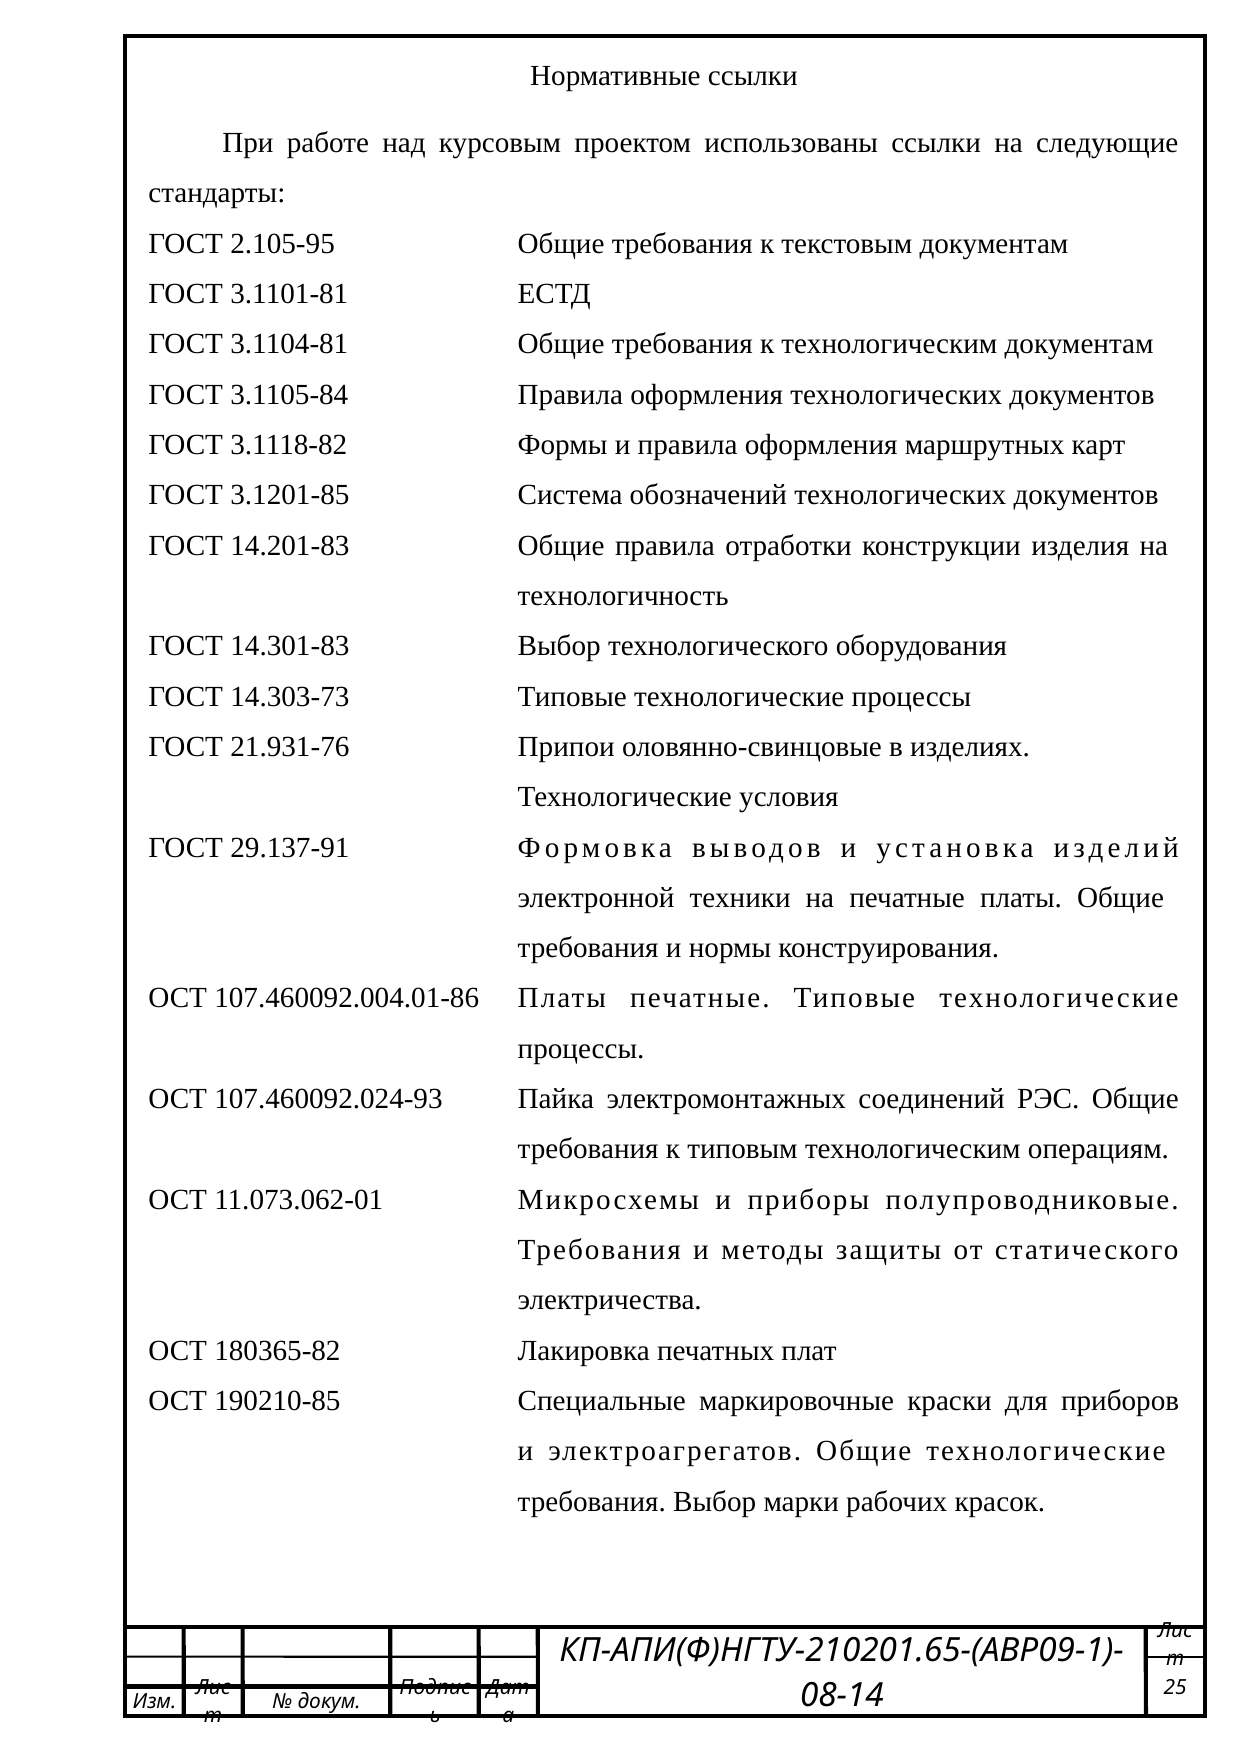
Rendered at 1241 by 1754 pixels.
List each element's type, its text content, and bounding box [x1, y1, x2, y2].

text ГОСТ 14.303-73 Типовые технологические процессы [148, 679, 1179, 712]
text ГОСТ 14.301-83 Выбор технологического оборудования [148, 628, 1179, 662]
text ГОСТ 3.1101-81 ЕСТД [148, 276, 1179, 310]
text ГОСТ 14.201-83 Общие правила отработки конструкции изделия на технологичность [148, 528, 1179, 612]
text ГОСТ 3.1105-84 Правила оформления технологических документов [148, 377, 1179, 410]
text ОСТ 190210-85 Специальные маркировочные краски для приборов и электроагрегатов. Общие технологические требования. Выбор марки рабочих красок. [148, 1383, 1179, 1517]
text ОСТ 107.460092.024-93 Пайка электромонтажных соединений РЭС. Общие требования к типовым технологическим операциям. [148, 1081, 1179, 1165]
text ГОСТ 3.1118-82 Формы и правила оформления маршрутных карт [148, 427, 1179, 461]
text ГОСТ 21.931-76 Припои оловянно-свинцовые в изделиях. Технологические условия [148, 729, 1179, 813]
text ГОСТ 3.1104-81 Общие требования к технологическим документам [148, 327, 1179, 360]
text ГОСТ 29.137-91 Формовка выводов и установка изделий электронной техники на печатные платы. Общие требования и нормы конструирования. [148, 830, 1179, 964]
text ГОСТ 2.105-95 Общие требования к текстовым документам [148, 226, 1179, 259]
text При работе над курсовым проектом использованы ссылки на следующие стандарты: [148, 125, 1179, 209]
text ОСТ 180365-82 Лакировка печатных плат [148, 1333, 1179, 1366]
text Нормативные ссылки [148, 58, 1179, 92]
text ОСТ 107.460092.004.01-86 Платы печатные. Типовые технологические процессы. [148, 981, 1179, 1064]
text ОСТ 11.073.062-01 Микросхемы и приборы полупроводниковые. Требования и методы защиты от статического электричества. [148, 1182, 1179, 1316]
text ГОСТ 3.1201-85 Система обозначений технологических документов [148, 477, 1179, 511]
